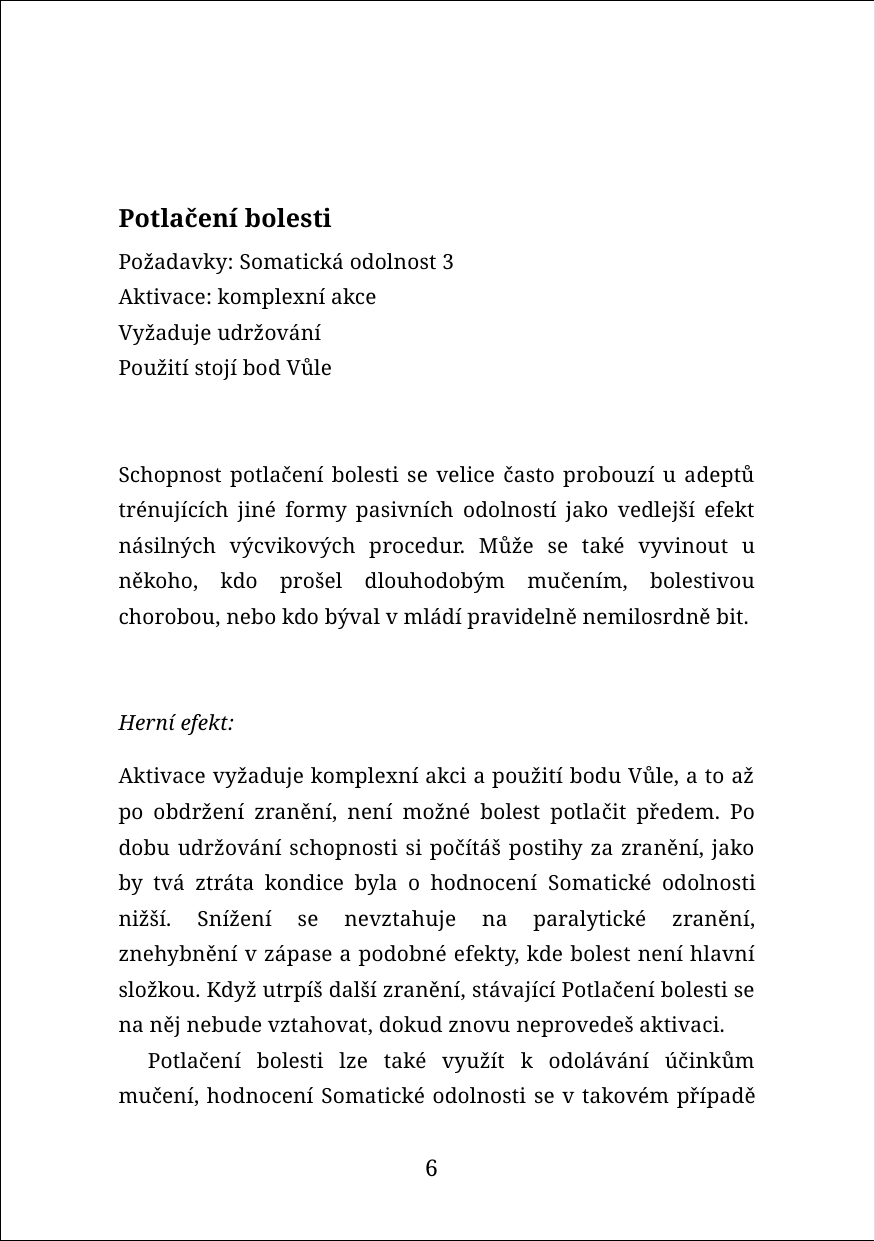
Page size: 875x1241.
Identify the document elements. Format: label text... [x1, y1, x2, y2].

text Herní efekt: [118, 708, 756, 737]
text Požadavky: Somatická odolnost 3 Aktivace: komplexní akce Vyžaduje udržování Použití stojí bod Vůle [118, 247, 756, 382]
subtitle Potlačení bolesti [118, 201, 756, 235]
text Aktivace vyžaduje komplexní akci a použití bodu Vůle, a to až po obdržení zranění, není možné bolest potlačit předem. Po dobu udržování schopnosti si počítáš postihy za zranění, jako by tvá ztráta kondice byla o hodnocení Somatické odolnosti nižší. Snížení se nevztahuje na paralytické zranění, znehybnění v zápase a podobné efekty, kde bolest není hlavní složkou. Když utrpíš další zranění, stávající Potlačení bolesti se na něj nebude vztahovat, dokud znovu neprovedeš aktivaci. Potlačení bolesti lze také využít k odolávání účinkům mučení, hodnocení Somatické odolnosti se v takovém případě [118, 762, 756, 1110]
text Schopnost potlačení bolesti se velice často probouzí u adeptů trénujících jiné formy pasivních odolností jako vedlejší efekt násilných výcvikových procedur. Může se také vyvinout u někoho, kdo prošel dlouhodobým mučením, bolestivou chorobou, nebo kdo býval v mládí pravidelně nemilosrdně bit. [118, 460, 756, 630]
